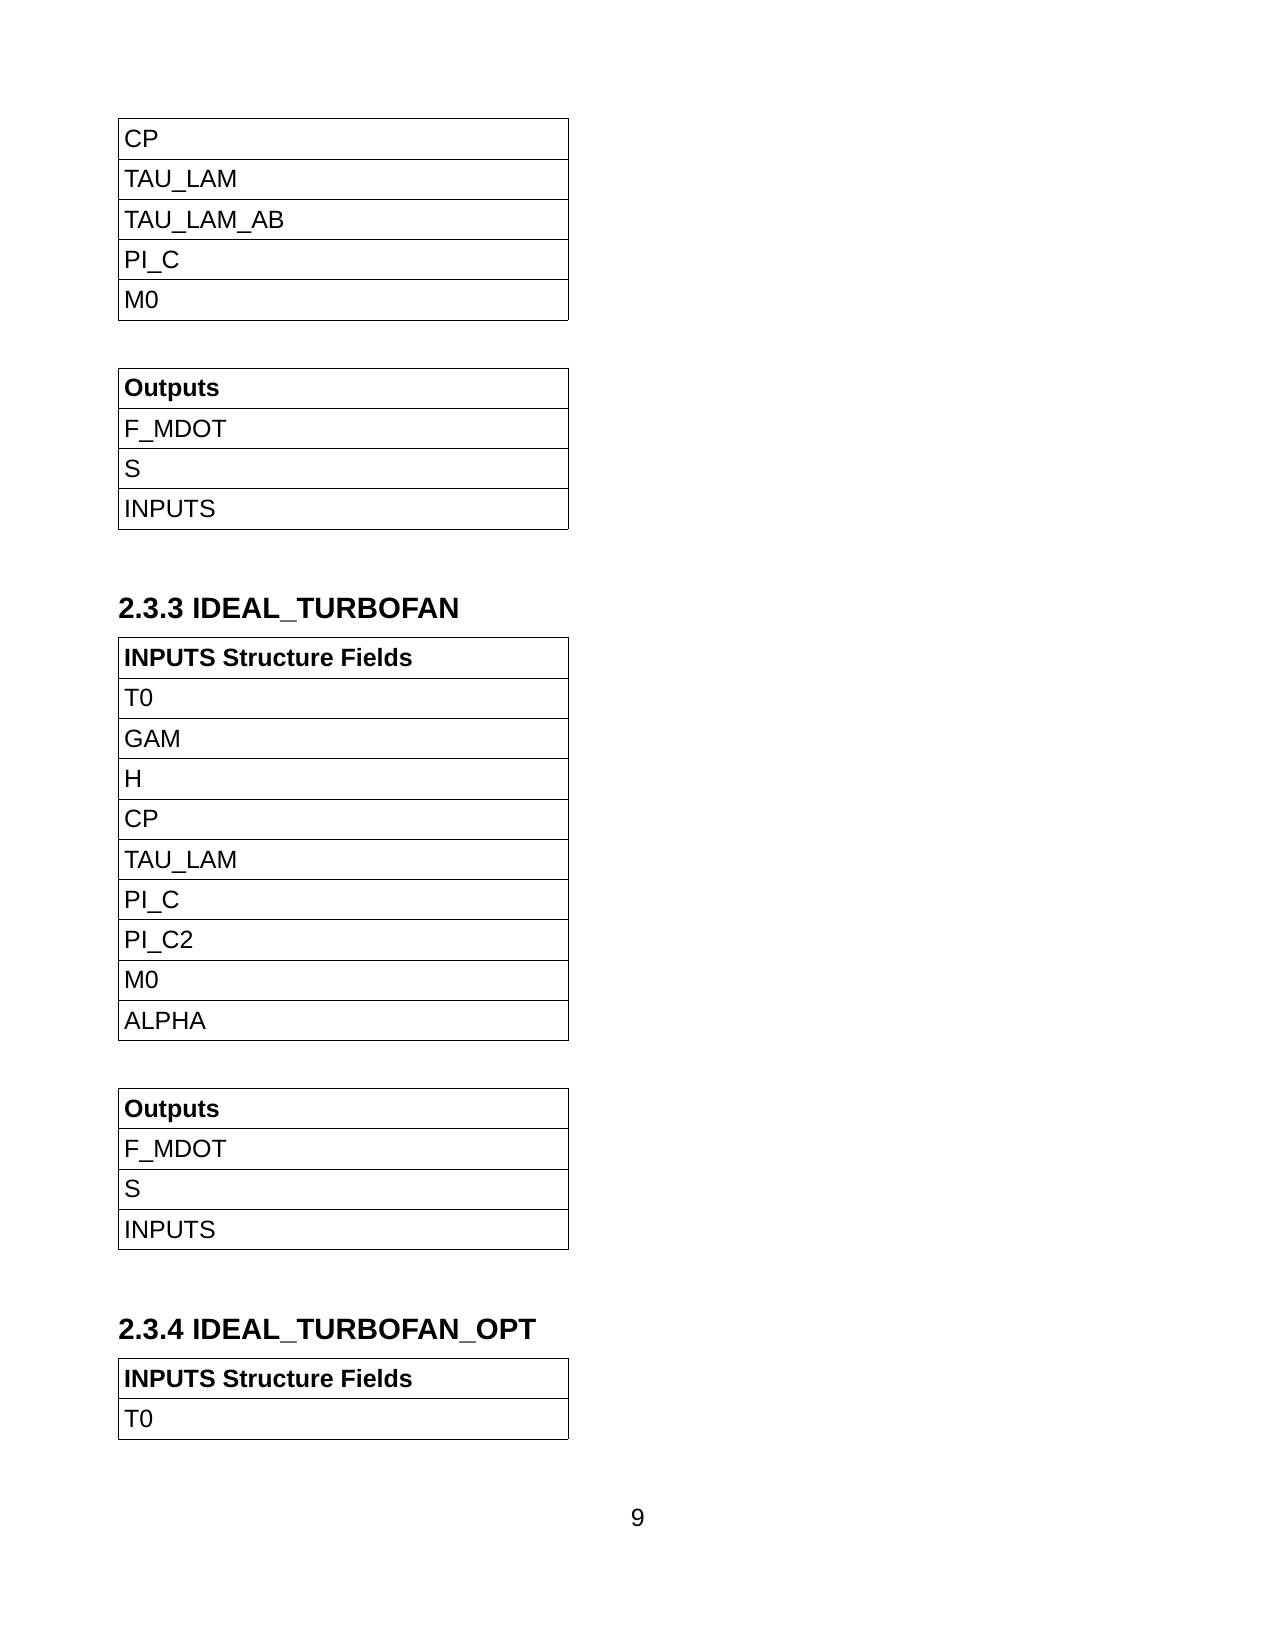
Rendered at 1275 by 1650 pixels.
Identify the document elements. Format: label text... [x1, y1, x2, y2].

table_cell H [119, 759, 568, 798]
table_cell F_MDOT [119, 1129, 568, 1169]
table_cell M0 [119, 280, 568, 320]
table_cell TAU_LAM_AB [119, 200, 568, 239]
table_cell F_MDOT [119, 409, 568, 448]
table_cell S [119, 1170, 568, 1209]
table_header Outputs [119, 369, 568, 408]
subtitle IDEAL_TURBOFAN_OPT [118, 1312, 1157, 1345]
table_cell S [119, 449, 568, 488]
table_header Outputs [119, 1089, 568, 1128]
table_header INPUTS Structure Fields [119, 1359, 568, 1398]
table_cell CP [119, 119, 568, 158]
table_cell PI_C2 [119, 920, 568, 960]
table_cell TAU_LAM [119, 160, 568, 199]
table_cell GAM [119, 719, 568, 758]
table_cell PI_C [119, 240, 568, 279]
table_cell CP [119, 800, 568, 839]
table_cell INPUTS [119, 1210, 568, 1249]
table_cell T0 [119, 679, 568, 718]
table_cell PI_C [119, 880, 568, 919]
table_cell T0 [119, 1399, 568, 1438]
table_cell TAU_LAM [119, 840, 568, 879]
subtitle IDEAL_TURBOFAN [118, 591, 1157, 625]
table_cell INPUTS [119, 489, 568, 529]
table_cell M0 [119, 961, 568, 1000]
table_header INPUTS Structure Fields [119, 638, 568, 677]
table_cell ALPHA [119, 1001, 568, 1040]
